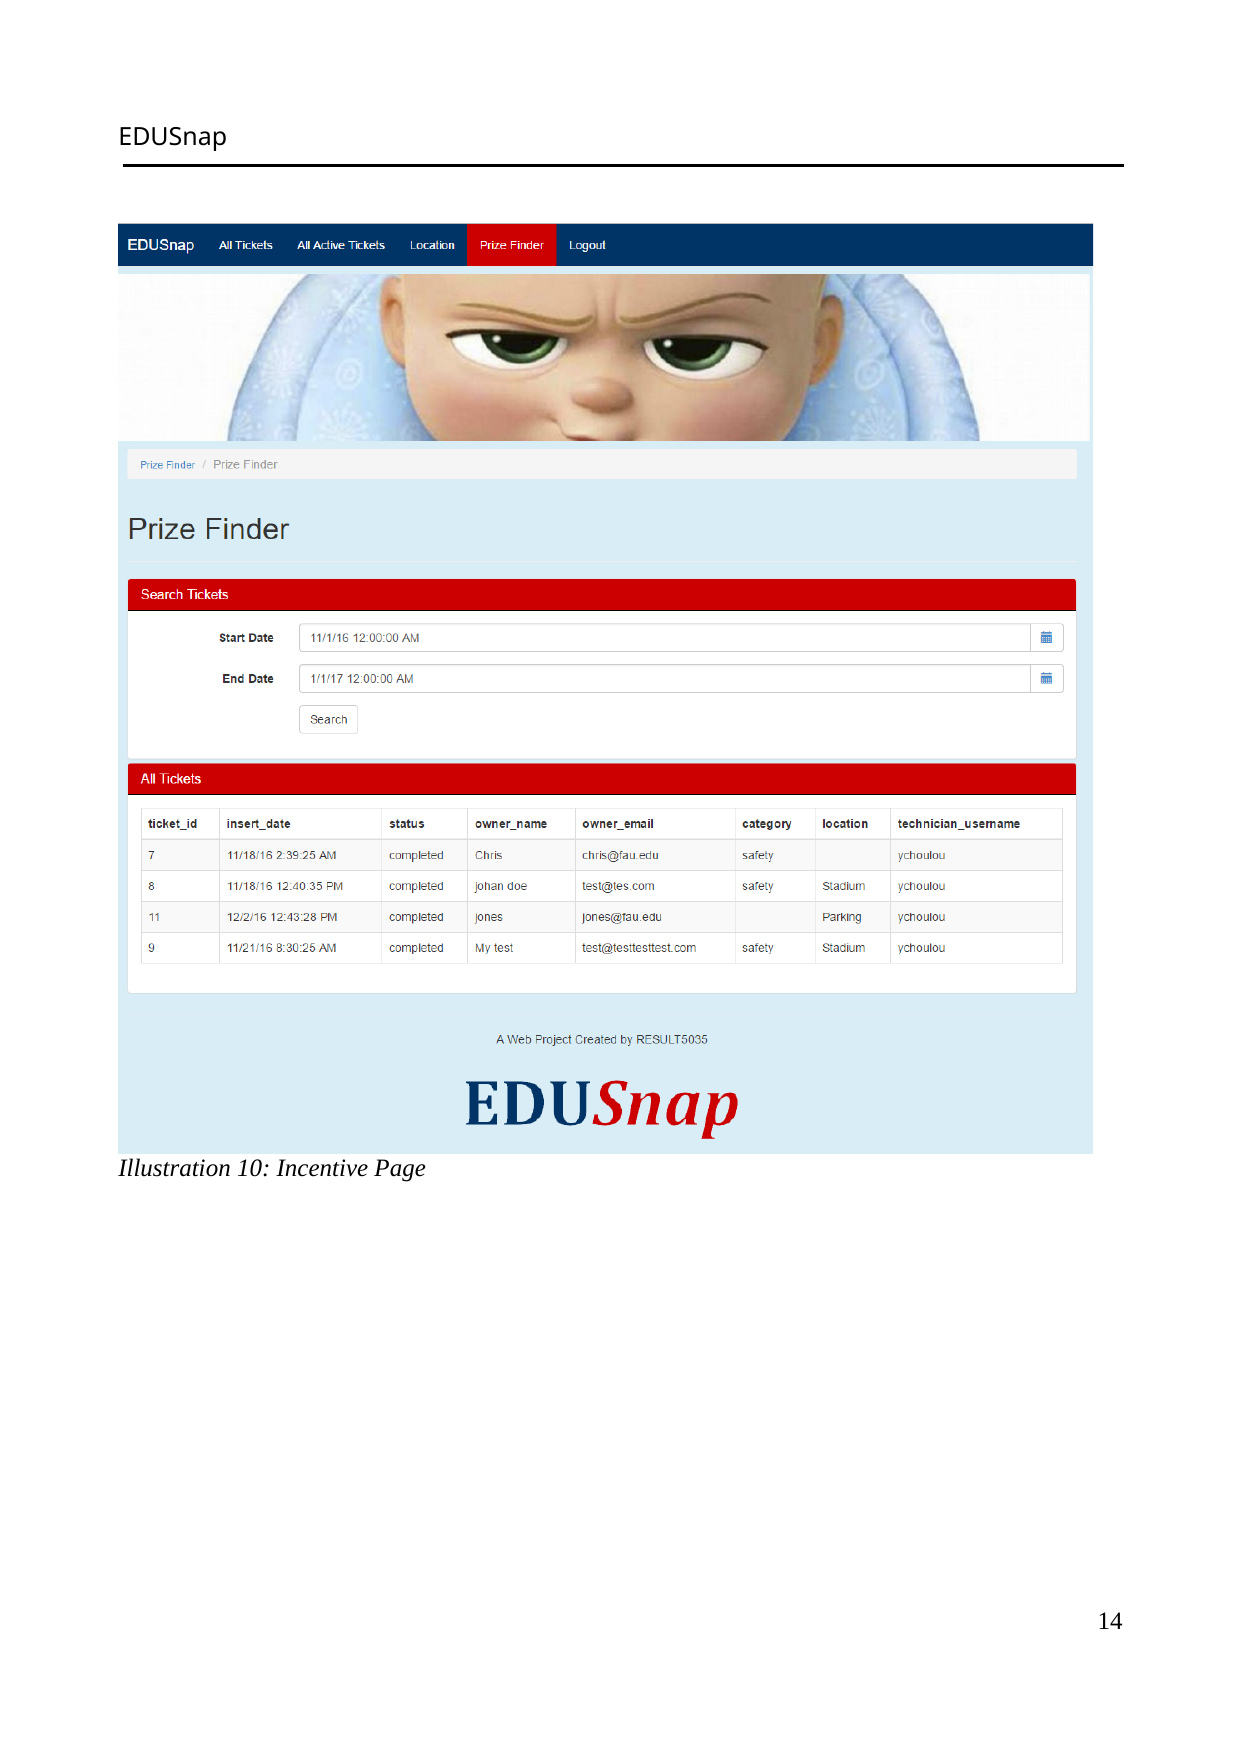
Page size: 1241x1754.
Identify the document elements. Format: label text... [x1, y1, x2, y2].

text Illustration 10: Incentive Page [118, 1154, 1093, 1182]
picture [118, 223, 1094, 1154]
